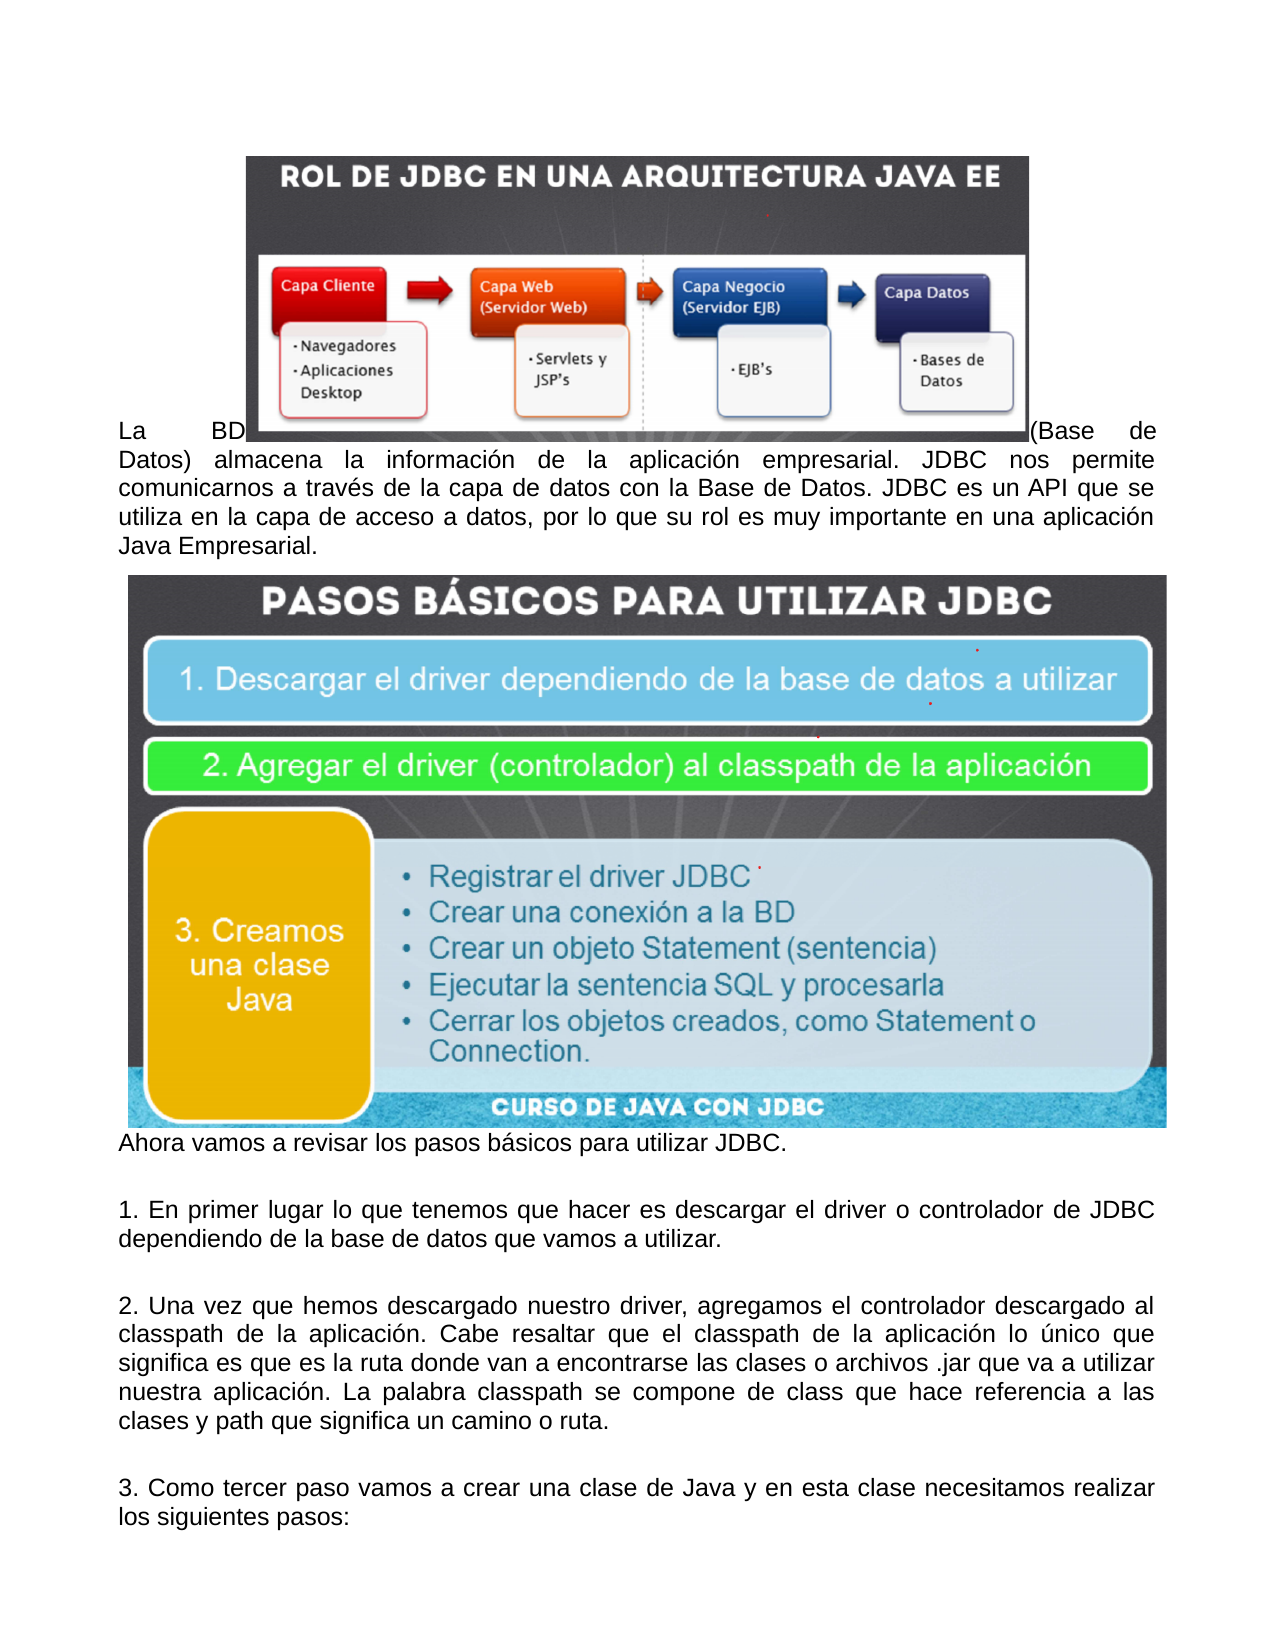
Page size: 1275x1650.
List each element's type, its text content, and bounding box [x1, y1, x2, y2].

text 2. Una vez que hemos descargado nuestro driver, agregamos el controlador descargado al classpath de la aplicación. Cabe resaltar que el classpath de la aplicación lo único que significa es que es la ruta donde van a encontrarse las clases o archivos .jar que va a utilizar nuestra aplicación. La palabra classpath se compone de class que hace referencia a las clases y path que significa un camino o ruta. [118, 1291, 1157, 1434]
text La BD (Base de Datos) almacena la información de la aplicación empresarial. JDBC nos permite comunicarnos a través de la capa de datos con la Base de Datos. JDBC es un API que se utiliza en la capa de acceso a datos, por lo que su rol es muy importante en una aplicación Java Empresarial. [118, 416, 1157, 560]
text Ahora vamos a revisar los pasos básicos para utilizar JDBC. [118, 588, 1157, 1156]
text 1. En primer lugar lo que tenemos que hacer es descargar el driver o controlador de JDBC dependiendo de la base de datos que vamos a utilizar. [118, 1195, 1157, 1252]
text 3. Como tercer paso vamos a crear una clase de Java y en esta clase necesitamos realizar los siguientes pasos: [118, 1473, 1157, 1530]
